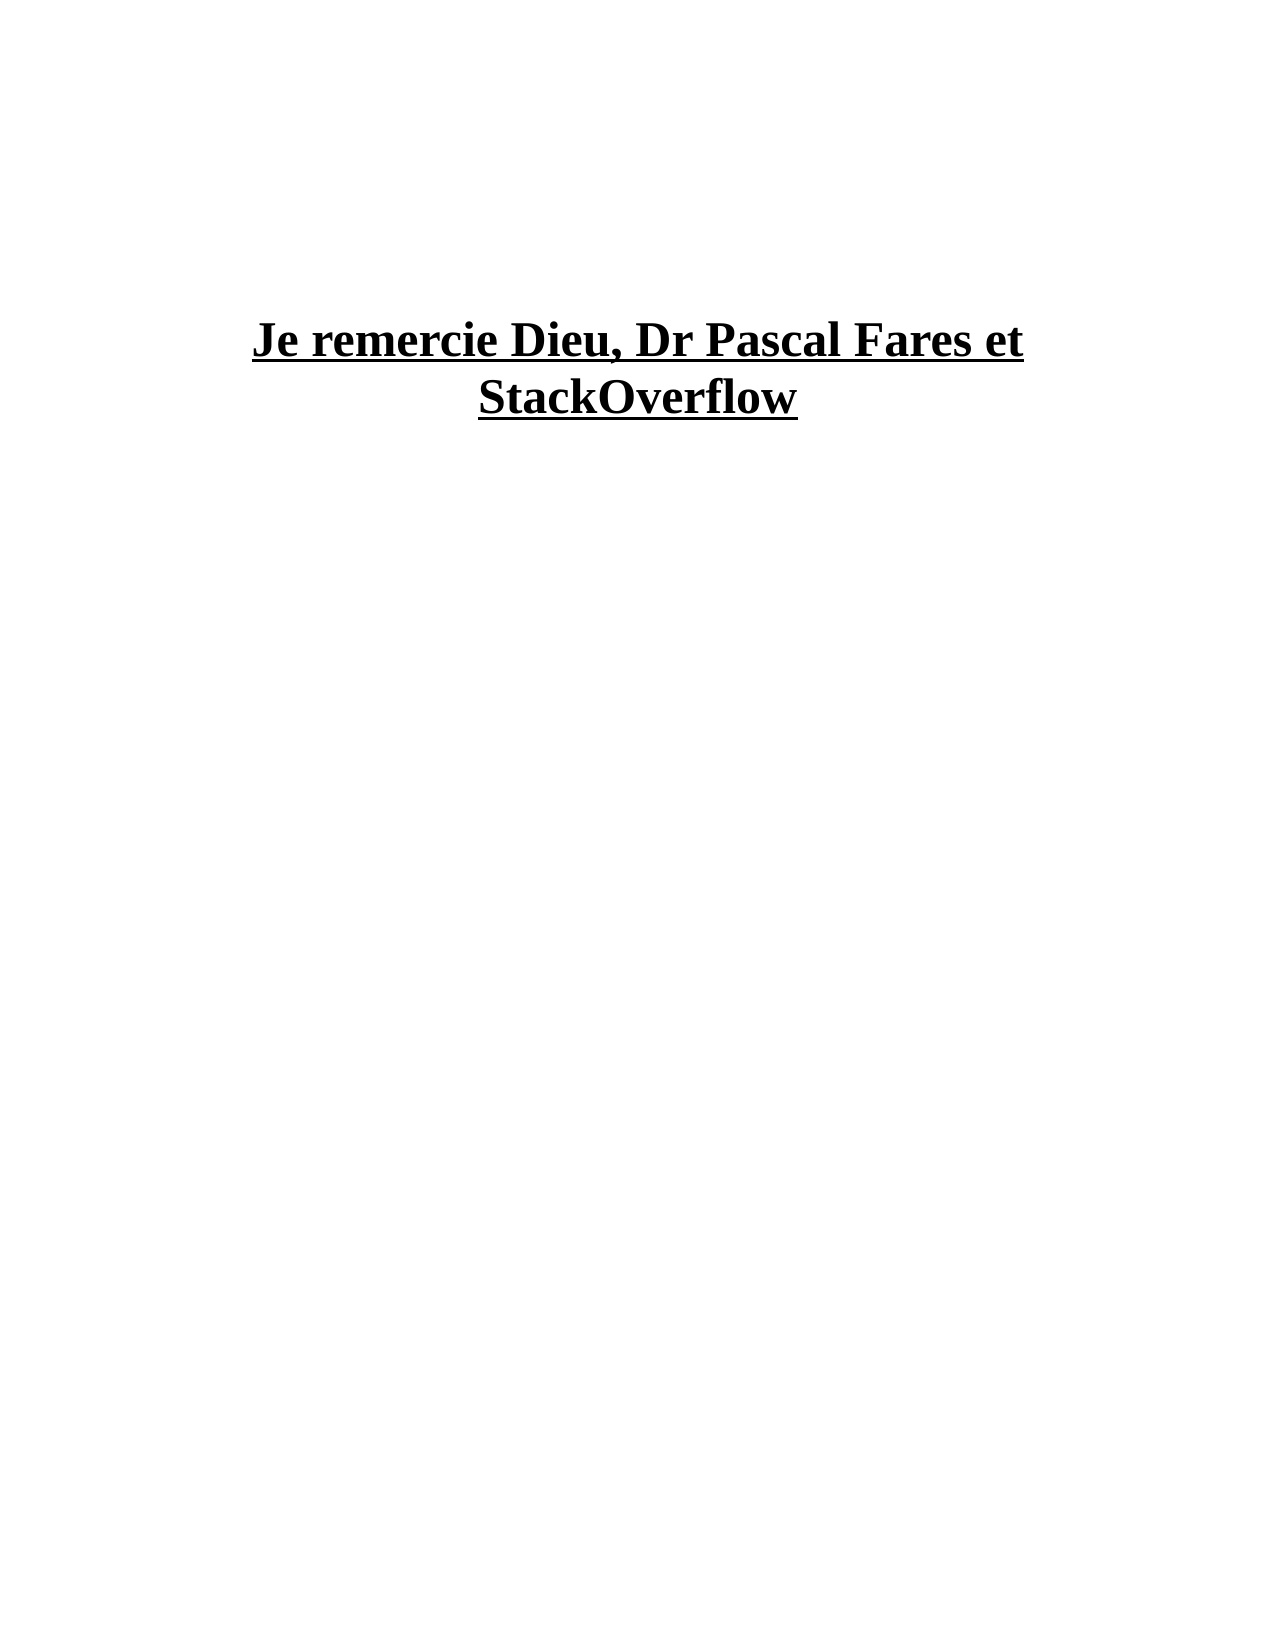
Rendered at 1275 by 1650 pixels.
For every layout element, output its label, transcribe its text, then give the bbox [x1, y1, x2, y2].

text Je remercie Dieu, Dr Pascal Fares et StackOverflow [118, 310, 1157, 425]
